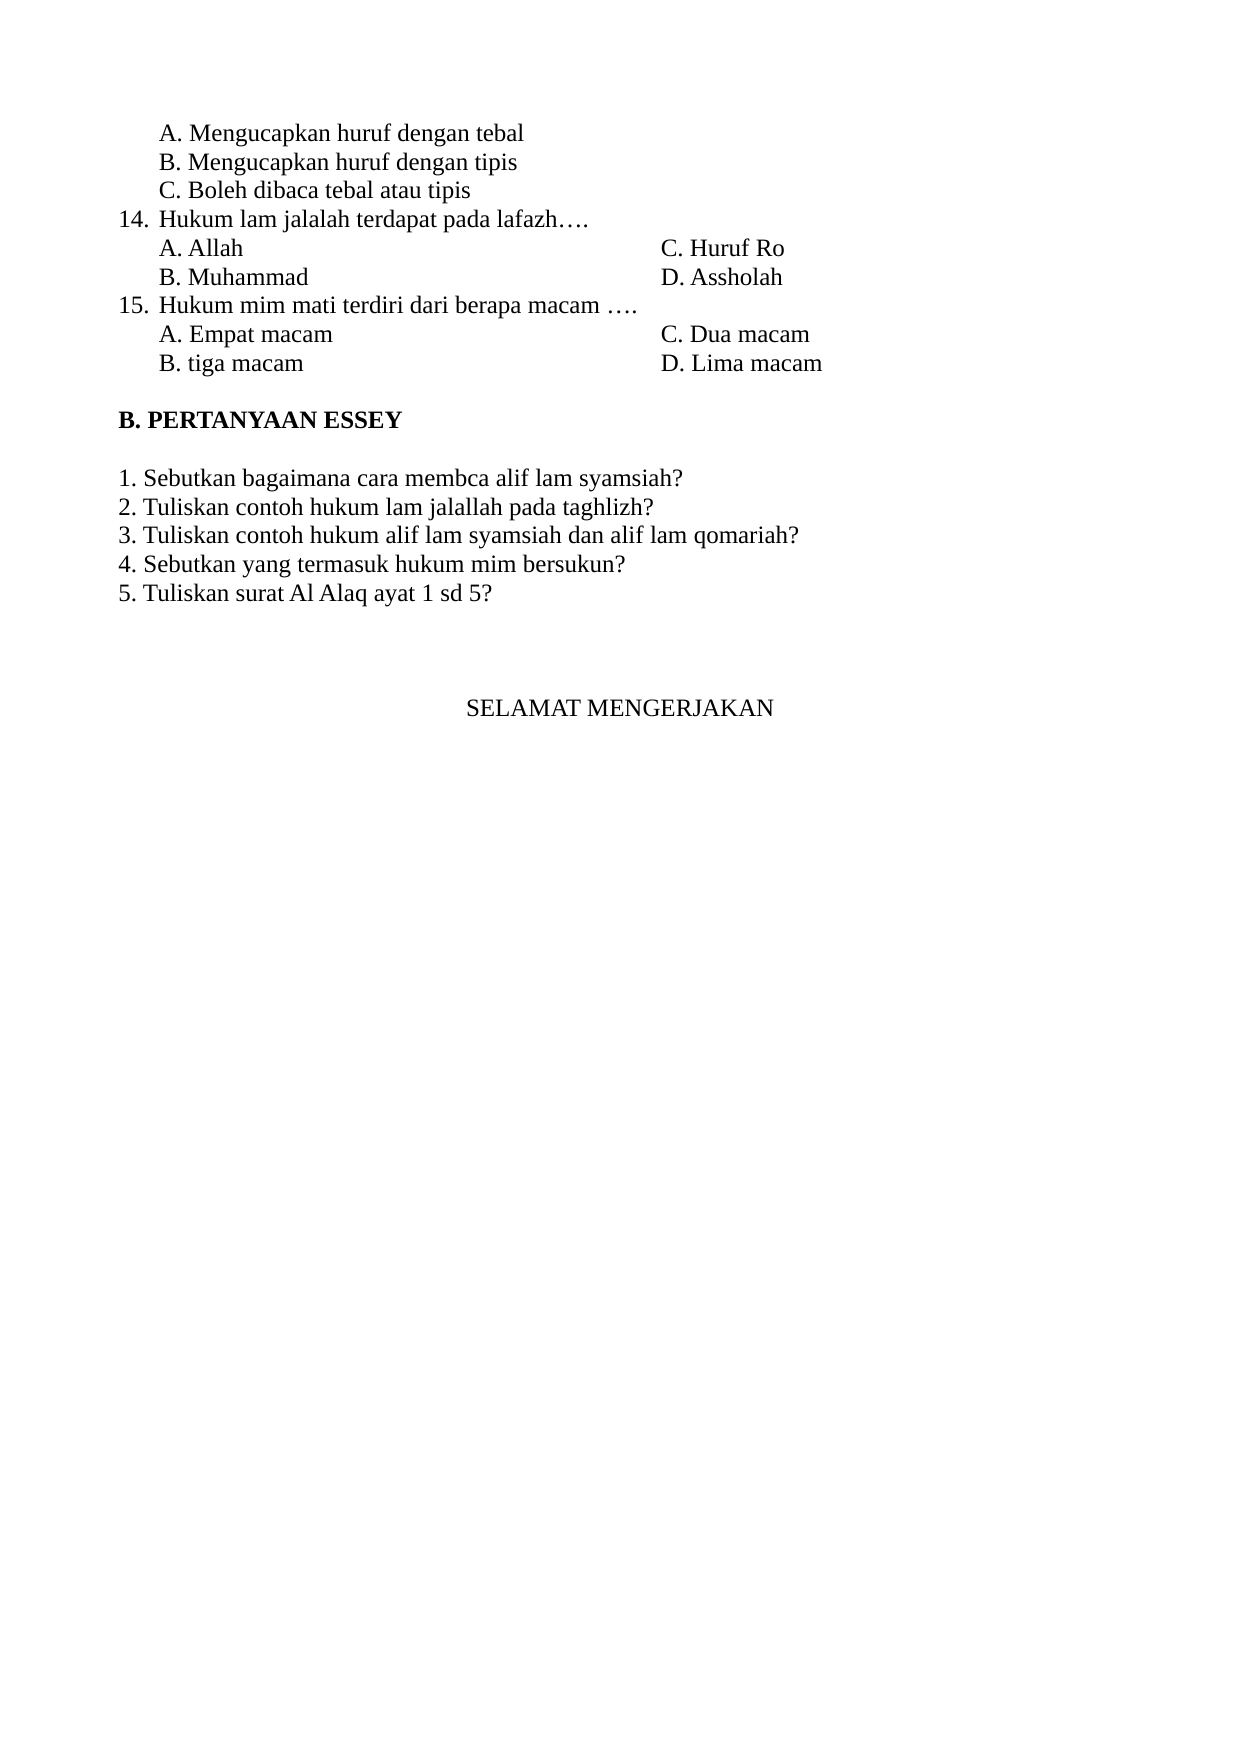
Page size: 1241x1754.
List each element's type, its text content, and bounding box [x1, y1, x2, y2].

text D. Assholah [620, 262, 1122, 291]
text SELAMAT MENGERJAKAN [118, 693, 1122, 722]
text A. Allah [118, 233, 620, 262]
text 5. Tuliskan surat Al Alaq ayat 1 sd 5? [118, 578, 1122, 607]
text 4. Sebutkan yang termasuk hukum mim bersukun? [118, 549, 1122, 578]
text A. Empat macam [118, 319, 620, 348]
text B. Muhammad [118, 262, 620, 291]
text B. Mengucapkan huruf dengan tipis [118, 147, 1122, 176]
text 2. Tuliskan contoh hukum lam jalallah pada taghlizh? [118, 492, 1122, 521]
text 3. Tuliskan contoh hukum alif lam syamsiah dan alif lam qomariah? [118, 521, 1122, 549]
text C. Dua macam [620, 319, 1122, 348]
text 1. Sebutkan bagaimana cara membca alif lam syamsiah? [118, 463, 1122, 492]
text 15. Hukum mim mati terdiri dari berapa macam …. [118, 291, 1122, 319]
text A. Mengucapkan huruf dengan tebal [118, 118, 1122, 147]
text C. Huruf Ro [620, 233, 1122, 262]
text B. PERTANYAAN ESSEY [118, 406, 1122, 434]
text 14. Hukum lam jalalah terdapat pada lafazh…. [118, 204, 1122, 233]
text D. Lima macam [620, 348, 1122, 377]
text B. tiga macam [118, 348, 620, 377]
text C. Boleh dibaca tebal atau tipis [118, 176, 1122, 204]
